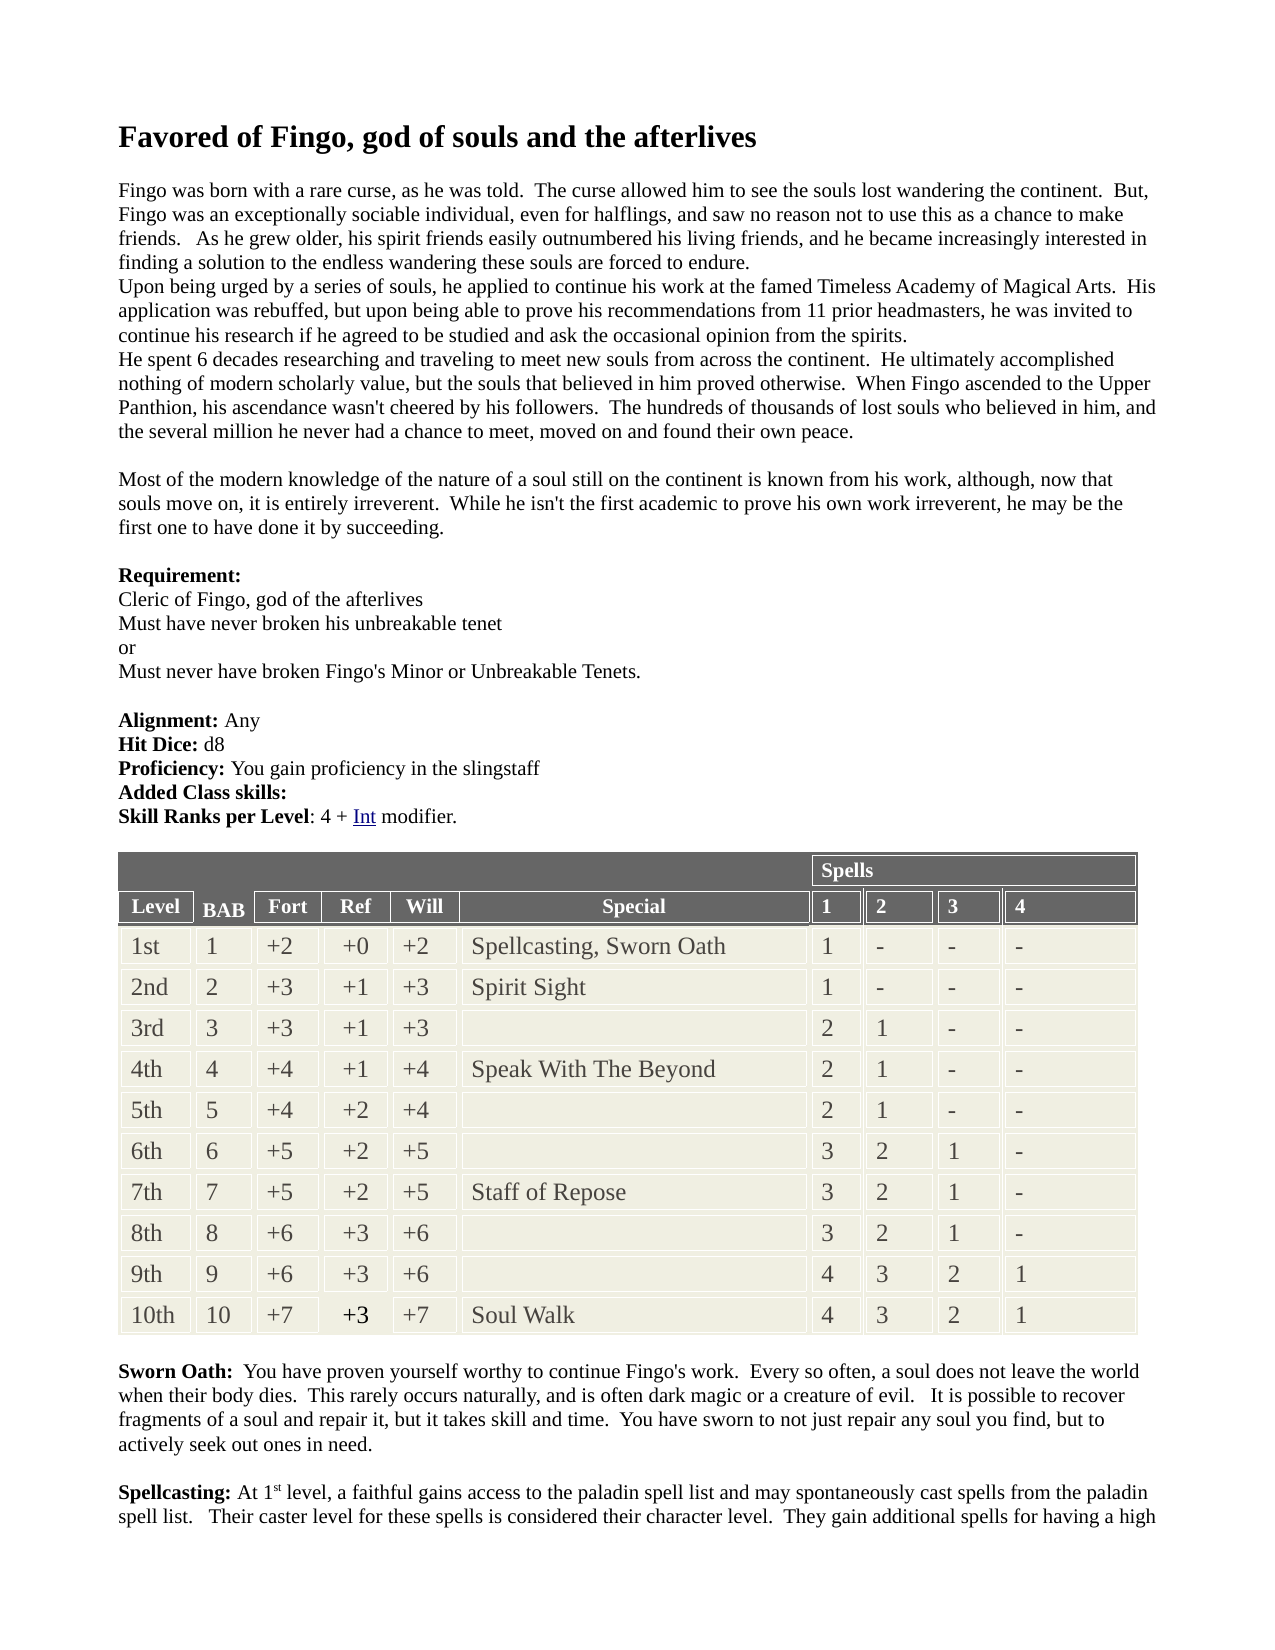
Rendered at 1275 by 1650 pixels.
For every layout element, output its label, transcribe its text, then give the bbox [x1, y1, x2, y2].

table_cell 2 [864, 1130, 935, 1171]
text Fingo was born with a rare curse, as he was told. The curse allowed him to see the souls lost wandering the continent. But, Fingo was an exceptionally sociable individual, even for halflings, and saw no reason not to use this as a chance to make friends. As he grew older, his spirit friends easily outnumbered his living friends, and he became increasingly interested in finding a solution to the endless wandering these souls are forced to endure. [118, 178, 1157, 274]
table_cell 2nd [118, 966, 193, 1007]
table_cell 1st [118, 926, 193, 966]
table_cell - [1003, 1089, 1138, 1130]
table_header Spells [810, 852, 1138, 888]
table_cell - [935, 1007, 1002, 1048]
table_cell +3 [321, 1253, 390, 1294]
table_cell 10 [193, 1294, 254, 1335]
table_cell 4 [809, 1253, 863, 1294]
table_cell +6 [254, 1212, 321, 1253]
text He spent 6 decades researching and traveling to meet new souls from across the continent. He ultimately accomplished nothing of modern scholarly value, but the souls that believed in him proved otherwise. When Fingo ascended to the Upper Panthion, his ascendance wasn't cheered by his followers. The hundreds of thousands of lost souls who believed in him, and the several million he never had a chance to meet, moved on and found their own peace. [118, 347, 1157, 443]
table_cell [459, 1089, 809, 1130]
table_cell +2 [321, 1089, 390, 1130]
table_cell Spellcasting, Sworn Oath [459, 926, 809, 966]
table_cell 9th [118, 1253, 193, 1294]
table_cell +5 [390, 1130, 459, 1171]
table_cell 3 [935, 888, 1002, 925]
table_cell - [935, 925, 1002, 966]
table_cell +4 [390, 1048, 459, 1089]
table_cell - [864, 966, 935, 1007]
table_header Will [391, 853, 459, 891]
table_cell - [935, 966, 1002, 1007]
table_cell 4 [1003, 888, 1138, 925]
table_cell 1 [935, 1212, 1002, 1253]
table_cell 5th [118, 1089, 193, 1130]
table_cell 2 [864, 1212, 935, 1253]
table_cell 4 [809, 1294, 863, 1335]
table_cell 6 [193, 1130, 254, 1171]
table_cell +3 [254, 1007, 321, 1048]
table_cell +1 [321, 966, 390, 1007]
table_header Level [119, 853, 193, 891]
table_cell +5 [390, 1171, 459, 1212]
table_cell 3 [864, 1294, 935, 1335]
table_cell 4th [118, 1048, 193, 1089]
table_cell - [1003, 1130, 1138, 1171]
table_cell 10th [118, 1294, 193, 1335]
text Spellcasting: At 1st level, a faithful gains access to the paladin spell list and may spontaneously cast spells from the paladin spell list. Their caster level for these spells is considered their character level. They gain additional spells for having a high [118, 1479, 1157, 1528]
table_header BAB [194, 853, 254, 874]
table_cell +6 [390, 1212, 459, 1253]
table_cell - [1003, 1212, 1138, 1253]
table_cell 1 [864, 1007, 935, 1048]
table_cell 3 [193, 1007, 254, 1048]
table_cell 2 [809, 1007, 863, 1048]
table_cell +3 [390, 1007, 459, 1048]
table_header Ref [322, 853, 390, 891]
table_cell +2 [390, 926, 459, 966]
text Skill Ranks per Level: 4 + Int modifier. [118, 804, 1157, 828]
table_cell - [935, 1089, 1002, 1130]
table_cell 7 [193, 1171, 254, 1212]
text Hit Dice: d8 Proficiency: You gain proficiency in the slingstaff Added Class skills: [118, 732, 1157, 804]
table_cell Speak With The Beyond [459, 1048, 809, 1089]
table_cell +1 [321, 1007, 390, 1048]
table_cell +2 [321, 1171, 390, 1212]
table_cell 8 [193, 1212, 254, 1253]
table_cell 1 [935, 1130, 1002, 1171]
table_cell 2 [864, 1171, 935, 1212]
table_cell 2 [809, 1048, 863, 1089]
table_cell 2 [193, 966, 254, 1007]
table_cell Spirit Sight [459, 966, 809, 1007]
table_cell 3 [809, 1212, 863, 1253]
table_cell +3 [254, 966, 321, 1007]
text or [118, 635, 1157, 659]
table_cell [459, 1007, 809, 1048]
table_cell +4 [390, 1089, 459, 1130]
table_cell 1 [864, 1048, 935, 1089]
table_cell +6 [390, 1253, 459, 1294]
table_cell 1 [810, 888, 863, 925]
table_cell +1 [321, 1048, 390, 1089]
table_cell +0 [321, 926, 390, 966]
text Most of the modern knowledge of the nature of a soul still on the continent is known from his work, although, now that souls move on, it is entirely irreverent. While he isn't the first academic to prove his own work irreverent, he may be the first one to have done it by succeeding. [118, 467, 1157, 539]
table_cell +3 [321, 1212, 390, 1253]
table_cell - [1003, 1171, 1138, 1212]
table_cell 1 [1003, 1253, 1138, 1294]
table_cell 2 [864, 888, 935, 925]
table_cell 1 [1003, 1294, 1138, 1335]
table_cell 2 [935, 1253, 1002, 1294]
table_cell 7th [118, 1171, 193, 1212]
text Alignment: Any [118, 707, 1157, 732]
table_cell +6 [254, 1253, 321, 1294]
table_cell - [1003, 966, 1138, 1007]
table_cell 4 [193, 1048, 254, 1089]
table_cell [459, 1212, 809, 1253]
table_cell 8th [118, 1212, 193, 1253]
table_cell +3 [390, 966, 459, 1007]
table_cell 2 [809, 1089, 863, 1130]
text Must never have broken Fingo's Minor or Unbreakable Tenets. [118, 659, 1157, 683]
table_cell - [864, 925, 935, 966]
table_cell 3 [864, 1253, 935, 1294]
text Must have never broken his unbreakable tenet [118, 611, 1157, 635]
table_cell Soul Walk [459, 1294, 809, 1335]
table_cell +2 [254, 926, 321, 966]
table_cell 1 [809, 925, 863, 966]
table_cell +5 [254, 1130, 321, 1171]
table_header Special [460, 853, 809, 891]
table_cell 3 [809, 1171, 863, 1212]
table_cell - [1003, 1007, 1138, 1048]
table_cell - [1003, 925, 1138, 966]
table_cell +5 [254, 1171, 321, 1212]
table_header Fort [255, 853, 321, 891]
table_cell +4 [254, 1089, 321, 1130]
table_cell 3rd [118, 1007, 193, 1048]
table_cell 1 [193, 926, 254, 966]
table_cell 2 [935, 1294, 1002, 1335]
table_cell 1 [809, 966, 863, 1007]
table_cell 6th [118, 1130, 193, 1171]
table_cell 1 [935, 1171, 1002, 1212]
table_cell 9 [193, 1253, 254, 1294]
table_cell 5 [193, 1089, 254, 1130]
table_cell +7 [390, 1294, 459, 1335]
text Favored of Fingo, god of souls and the afterlives [118, 118, 1157, 154]
table_cell +3 [321, 1294, 390, 1335]
table_cell 1 [864, 1089, 935, 1130]
text Cleric of Fingo, god of the afterlives [118, 587, 1157, 611]
text Upon being urged by a series of souls, he applied to continue his work at the famed Timeless Academy of Magical Arts. His application was rebuffed, but upon being able to prove his recommendations from 11 prior headmasters, he was invited to continue his research if he agreed to be studied and ask the occasional opinion from the spirits. [118, 274, 1157, 347]
table_cell +7 [254, 1294, 321, 1335]
table_cell 3 [809, 1130, 863, 1171]
table_cell +4 [254, 1048, 321, 1089]
table_cell [459, 1253, 809, 1294]
table_cell [459, 1130, 809, 1171]
table_cell - [935, 1048, 1002, 1089]
text Sworn Oath: You have proven yourself worthy to continue Fingo's work. Every so often, a soul does not leave the world when their body dies. This rarely occurs naturally, and is often dark magic or a creature of evil. It is possible to recover fragments of a soul and repair it, but it takes skill and time. You have sworn to not just repair any soul you find, but to actively seek out ones in need. [118, 1359, 1157, 1456]
table_cell Staff of Repose [459, 1171, 809, 1212]
table_cell - [1003, 1048, 1138, 1089]
table_cell +2 [321, 1130, 390, 1171]
text Requirement: [118, 563, 1157, 587]
